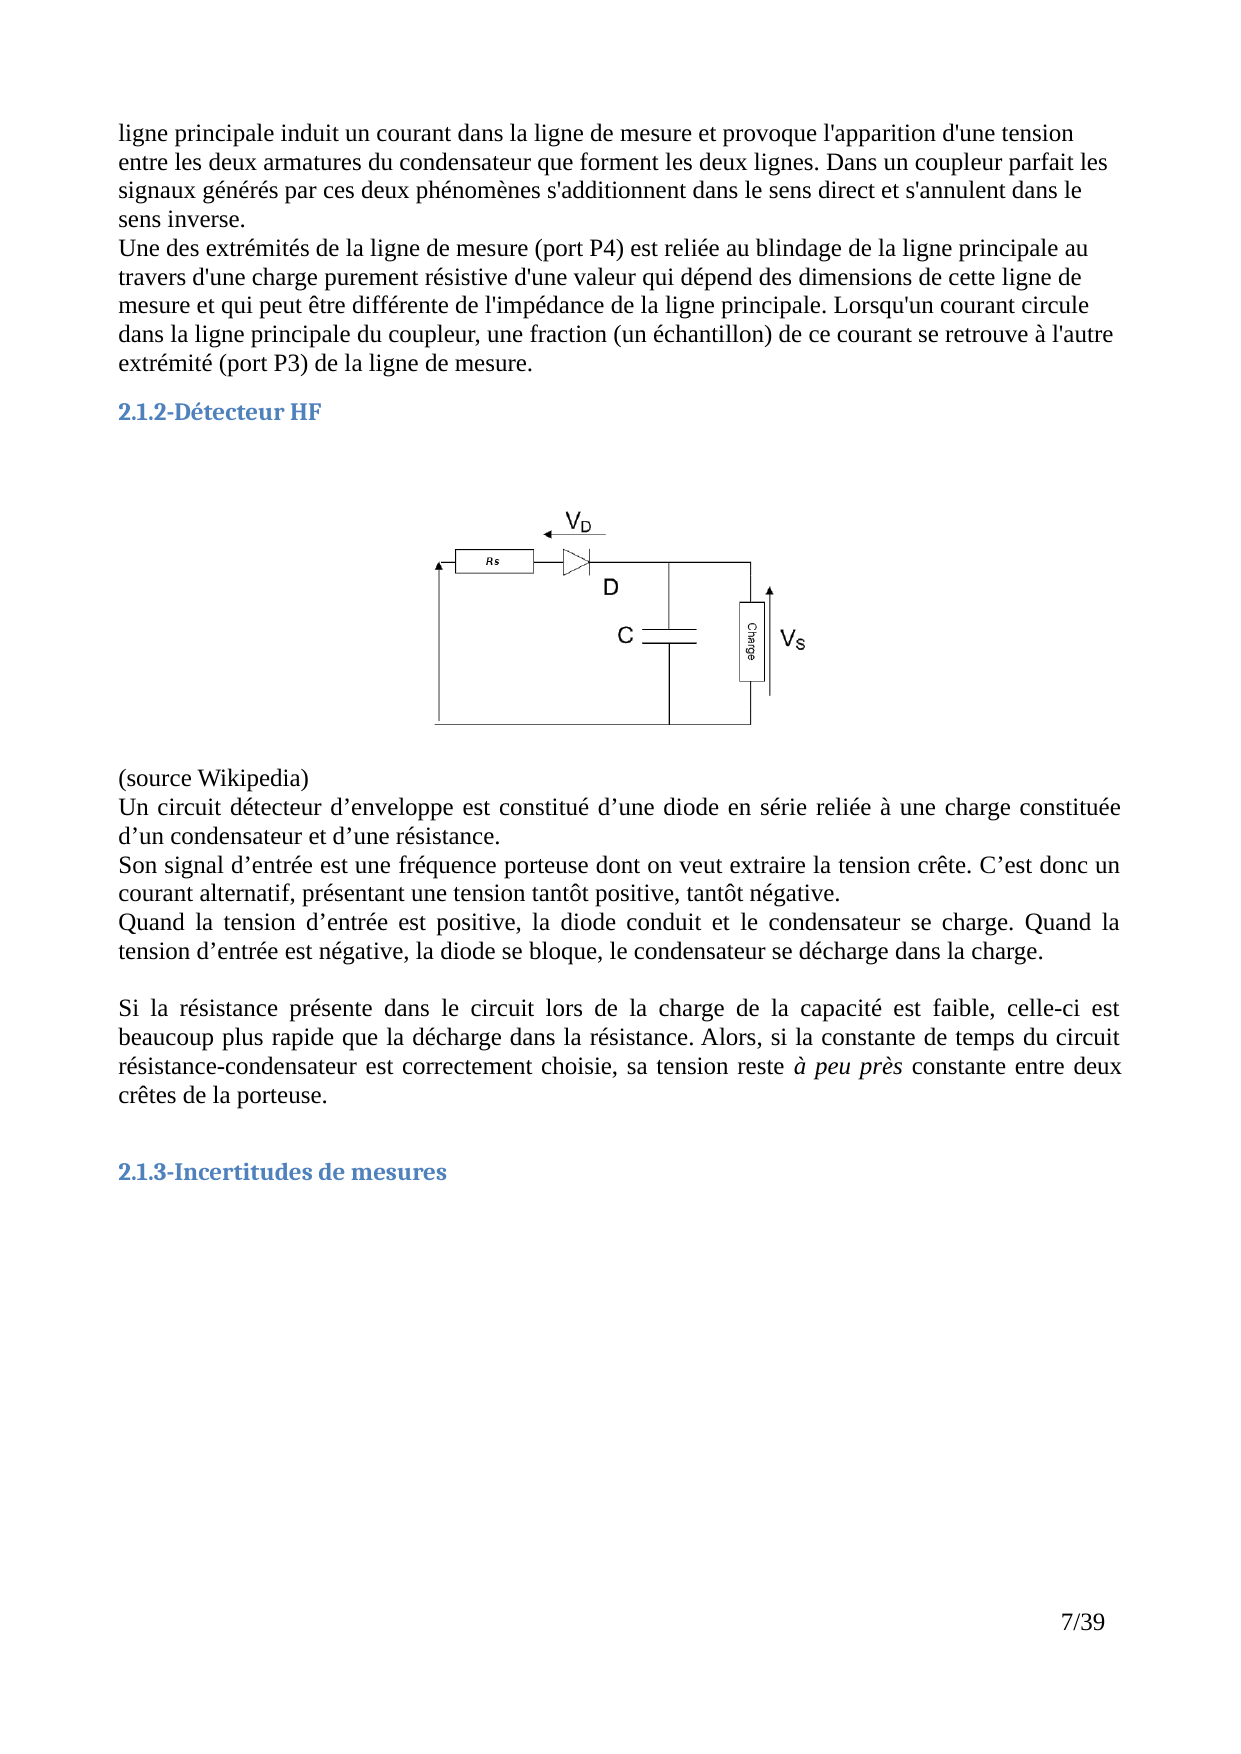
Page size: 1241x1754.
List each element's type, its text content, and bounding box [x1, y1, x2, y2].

text Son signal d’entrée est une fréquence porteuse dont on veut extraire la tension crête. C’est donc un courant alternatif, présentant une tension tantôt positive, tantôt négative. [118, 850, 1122, 907]
subtitle 2.1.2-Détecteur HF [118, 398, 1122, 426]
subtitle 2.1.3-Incertitudes de mesures [118, 1158, 1122, 1187]
text Un circuit détecteur d’enveloppe est constitué d’une diode en série reliée à une charge constituée d’un condensateur et d’une résistance. [118, 792, 1122, 850]
text (source Wikipedia) [118, 763, 1122, 792]
text ligne principale induit un courant dans la ligne de mesure et provoque l'apparition d'une tension entre les deux armatures du condensateur que forment les deux lignes. Dans un coupleur parfait les signaux générés par ces deux phénomènes s'additionnent dans le sens direct et s'annulent dans le sens inverse. Une des extrémités de la ligne de mesure (port P4) est reliée au blindage de la ligne principale au travers d'une charge purement résistive d'une valeur qui dépend des dimensions de cette ligne de mesure et qui peut être différente de l'impédance de la ligne principale. Lorsqu'un courant circule dans la ligne principale du coupleur, une fraction (un échantillon) de ce courant se retrouve à l'autre extrémité (port P3) de la ligne de mesure. [118, 118, 1122, 377]
text Si la résistance présente dans le circuit lors de la charge de la capacité est faible, celle-ci est beaucoup plus rapide que la décharge dans la résistance. Alors, si la constante de temps du circuit résistance-condensateur est correctement choisie, sa tension reste à peu près constante entre deux crêtes de la porteuse. [118, 993, 1122, 1108]
picture [434, 504, 806, 725]
text Quand la tension d’entrée est positive, la diode conduit et le condensateur se charge. Quand la tension d’entrée est négative, la diode se bloque, le condensateur se décharge dans la charge. [118, 907, 1122, 965]
